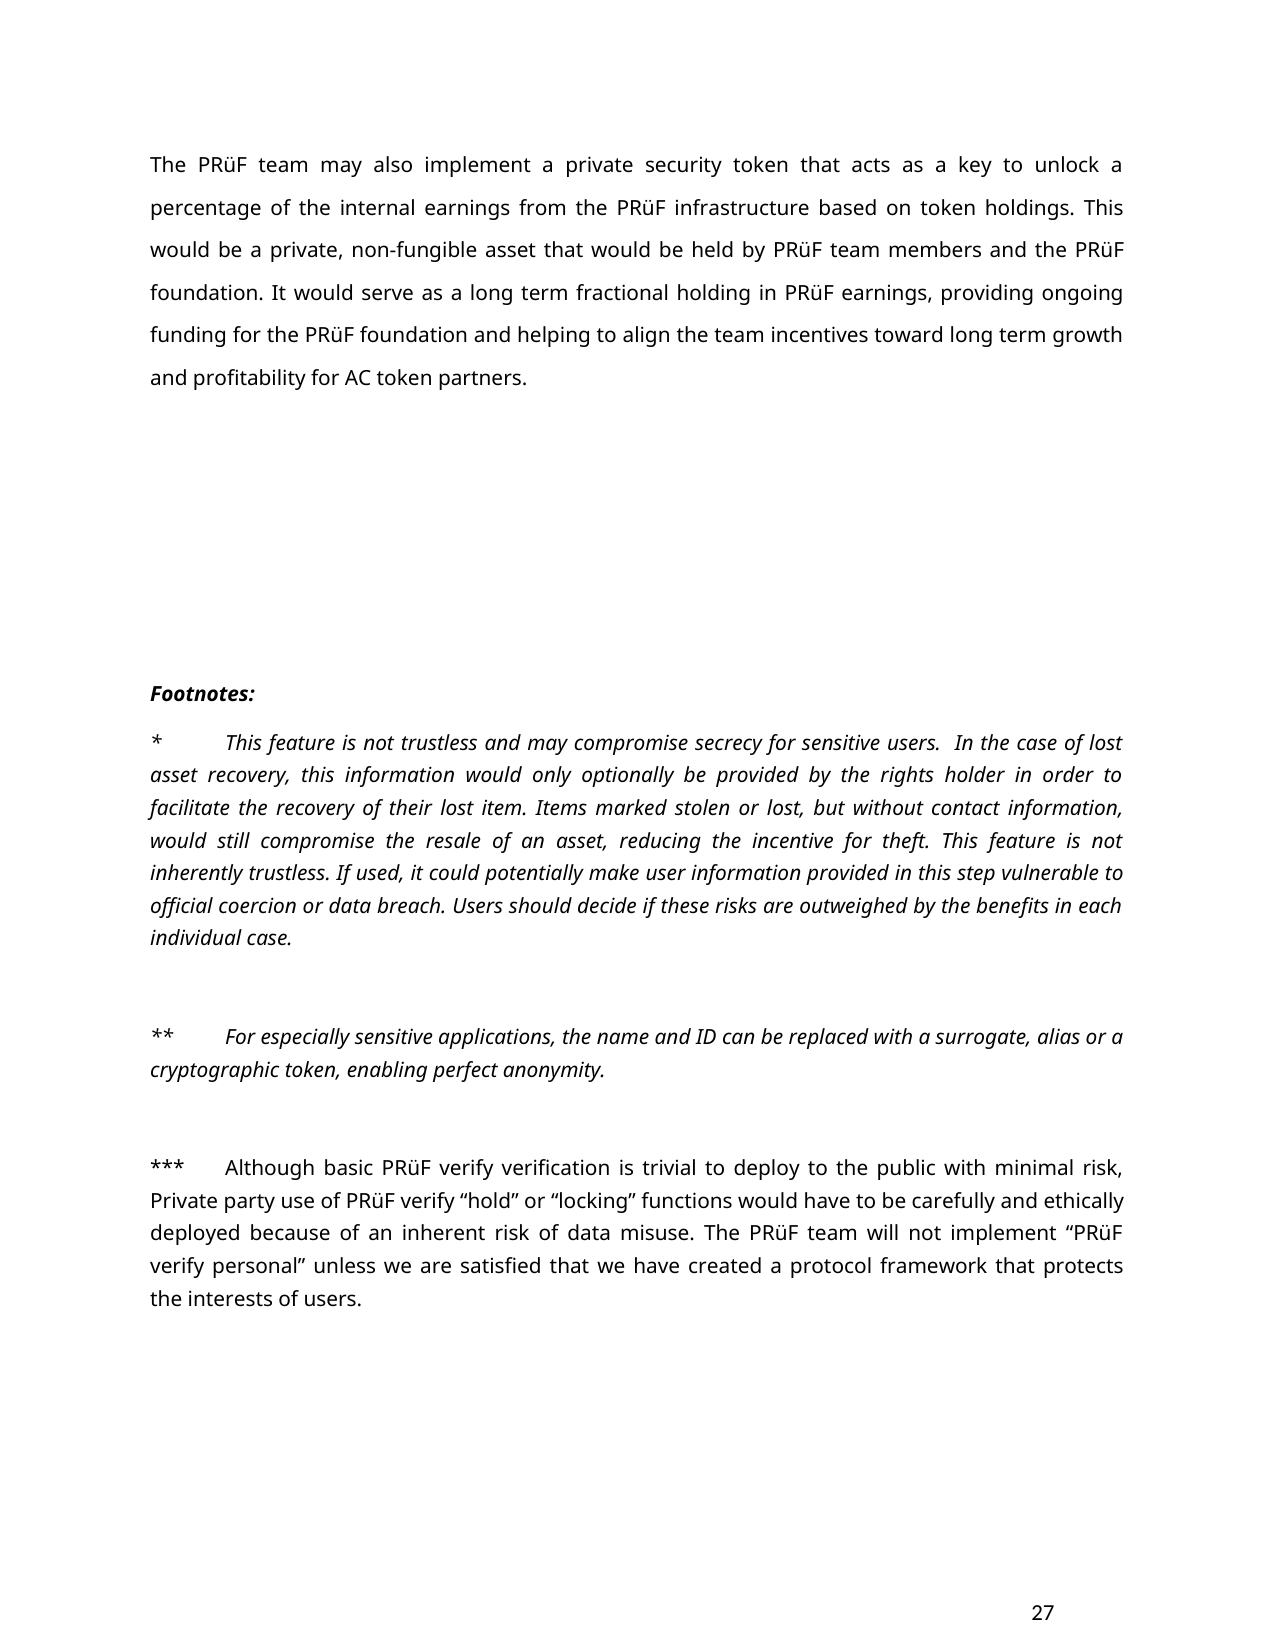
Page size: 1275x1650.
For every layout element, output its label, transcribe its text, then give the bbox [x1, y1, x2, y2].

text ** For especially sensitive applications, the name and ID can be replaced with a surrogate, alias or a cryptographic token, enabling perfect anonymity. [150, 1022, 1125, 1083]
text *** Although basic PRüF verify verification is trivial to deploy to the public with minimal risk, Private party use of PRüF verify “hold” or “locking” functions would have to be carefully and ethically deployed because of an inherent risk of data misuse. The PRüF team will not implement “PRüF verify personal” unless we are satisfied that we have created a protocol framework that protects the interests of users. [150, 1153, 1125, 1312]
text Footnotes: [150, 679, 1125, 707]
text The PRüF team may also implement a private security token that acts as a key to unlock a percentage of the internal earnings from the PRüF infrastructure based on token holdings. This would be a private, non-fungible asset that would be held by PRüF team members and the PRüF foundation. It would serve as a long term fractional holding in PRüF earnings, providing ongoing funding for the PRüF foundation and helping to align the team incentives toward long term growth and profitability for AC token partners. [150, 150, 1125, 391]
text * This feature is not trustless and may compromise secrecy for sensitive users. In the case of lost asset recovery, this information would only optionally be provided by the rights holder in order to facilitate the recovery of their lost item. Items marked stolen or lost, but without contact information, would still compromise the resale of an asset, reducing the incentive for theft. This feature is not inherently trustless. If used, it could potentially make user information provided in this step vulnerable to official coercion or data breach. Users should decide if these risks are outweighed by the benefits in each individual case. [150, 728, 1125, 952]
